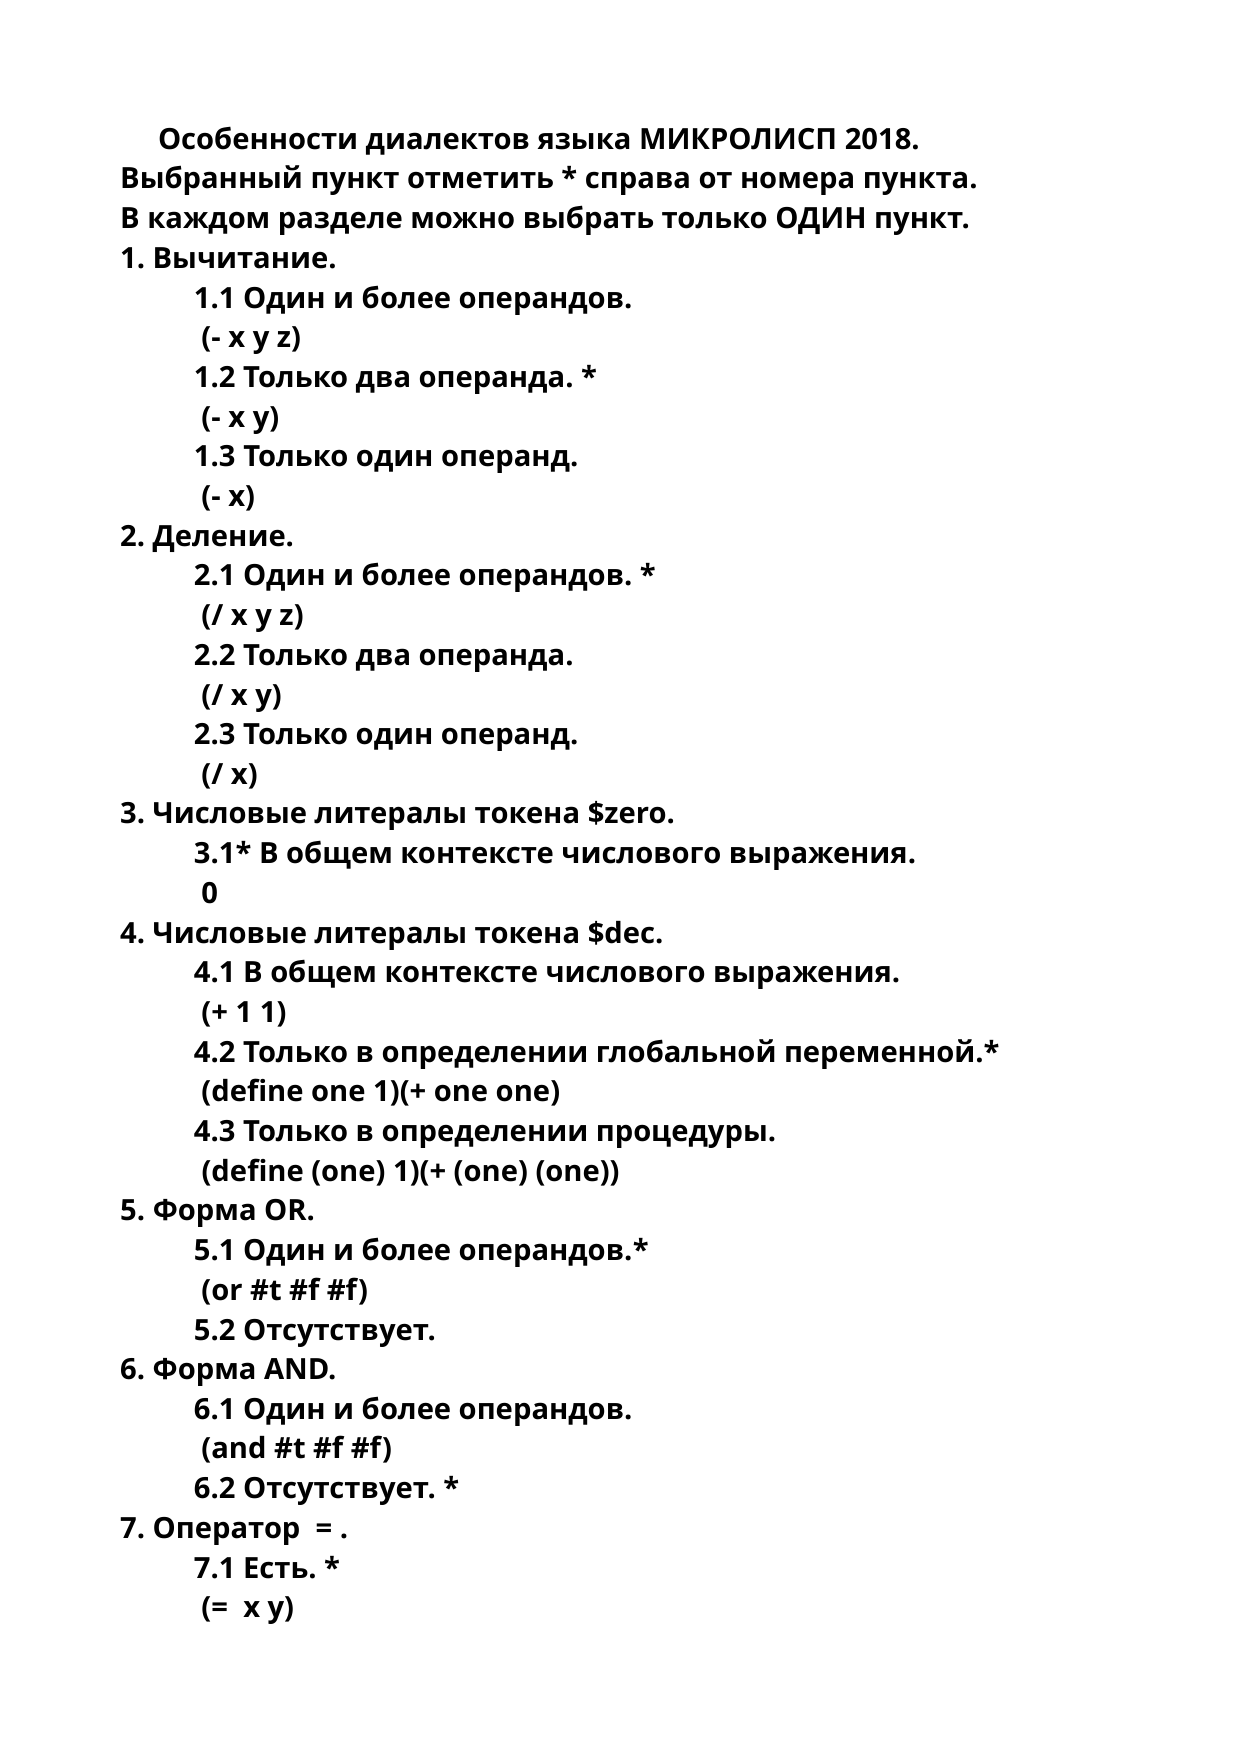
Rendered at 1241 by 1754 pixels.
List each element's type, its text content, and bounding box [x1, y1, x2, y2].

text 0 [120, 872, 1120, 912]
text (- x y) [120, 396, 1120, 436]
text 4.1 В общем контексте числового выражения. [120, 952, 1120, 991]
text 7.1 Есть. * [120, 1547, 1120, 1587]
text (- x) [120, 475, 1120, 515]
text (/ x y) [120, 674, 1120, 713]
text (= x y) [120, 1587, 1120, 1626]
text 2.1 Один и более операндов. * [120, 555, 1120, 594]
text 5.1 Один и более операндов.* [120, 1229, 1120, 1269]
text 2.2 Только два операнда. [120, 634, 1120, 674]
text 3. Числовые литералы токена $zero. [120, 793, 1120, 832]
text 1. Вычитание. [120, 237, 1120, 277]
text (define one 1)(+ one one) [120, 1071, 1120, 1110]
text 1.3 Только один операнд. [120, 436, 1120, 475]
text (- x y z) [120, 317, 1120, 356]
text 2. Деление. [120, 515, 1120, 555]
text (define (one) 1)(+ (one) (one)) [120, 1150, 1120, 1190]
text (/ x) [120, 753, 1120, 793]
text 6.1 Один и более операндов. [120, 1388, 1120, 1428]
text 4. Числовые литералы токена $dec. [120, 912, 1120, 952]
text 4.2 Только в определении глобальной переменной.* [120, 1031, 1120, 1071]
text (and #t #f #f) [120, 1428, 1120, 1467]
text 3.1* В общем контексте числового выражения. [120, 832, 1120, 872]
text 4.3 Только в определении процедуры. [120, 1110, 1120, 1150]
text (/ x y z) [120, 594, 1120, 634]
text 7. Оператор = . [120, 1507, 1120, 1547]
text 6. Форма AND. [120, 1348, 1120, 1388]
text 2.3 Только один операнд. [120, 713, 1120, 753]
text 5. Форма OR. [120, 1190, 1120, 1229]
text 5.2 Отсутствует. [120, 1309, 1120, 1348]
text В каждом разделе можно выбрать только ОДИН пункт. [120, 197, 1120, 237]
text Особенности диалектов языка МИКРОЛИСП 2018. [120, 118, 1120, 158]
text (+ 1 1) [120, 991, 1120, 1031]
text 6.2 Отсутствует. * [120, 1467, 1120, 1507]
text 1.1 Один и более операндов. [120, 277, 1120, 317]
text 1.2 Только два операнда. * [120, 356, 1120, 396]
text Выбранный пункт отметить * справа от номера пункта. [120, 158, 1120, 197]
text (or #t #f #f) [120, 1269, 1120, 1309]
